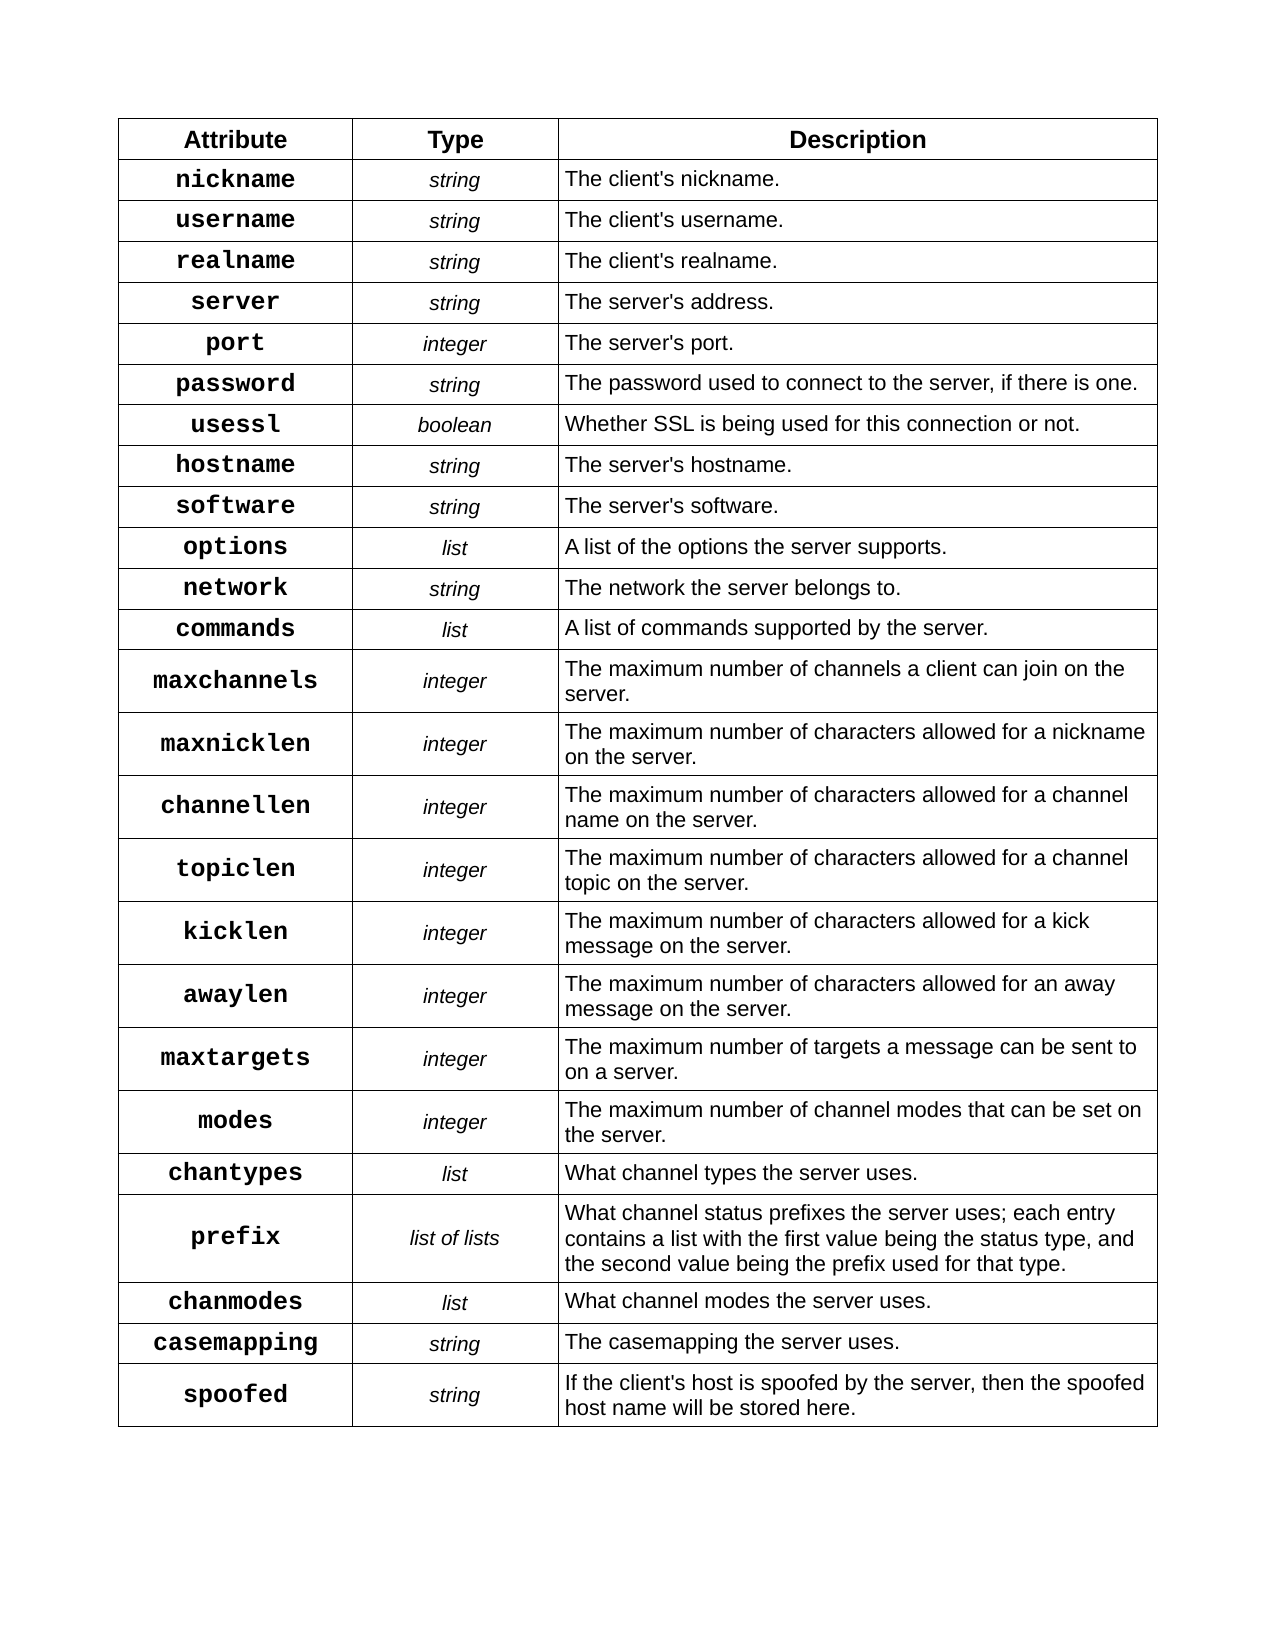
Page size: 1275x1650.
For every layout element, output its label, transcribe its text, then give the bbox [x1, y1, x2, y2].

table_cell The client's nickname. [559, 160, 1157, 200]
table_cell What channel modes the server uses. [559, 1283, 1157, 1322]
table_cell The server's hostname. [559, 446, 1157, 486]
table_cell integer [353, 324, 558, 363]
table_cell string [353, 242, 558, 282]
table_cell maxchannels [119, 650, 352, 712]
table_cell string [353, 1324, 558, 1363]
table_cell boolean [353, 405, 558, 445]
table_cell string [353, 1364, 558, 1426]
table_cell The maximum number of channels a client can join on the server. [559, 650, 1157, 712]
table_cell network [119, 569, 352, 608]
table_cell software [119, 487, 352, 527]
table_cell The server's port. [559, 324, 1157, 363]
table_cell The maximum number of characters allowed for a nickname on the server. [559, 713, 1157, 775]
table_cell topiclen [119, 839, 352, 901]
table_cell integer [353, 650, 558, 712]
table_cell integer [353, 713, 558, 775]
table_cell prefix [119, 1195, 352, 1282]
table_cell integer [353, 965, 558, 1027]
table_cell The server's address. [559, 283, 1157, 323]
table_cell server [119, 283, 352, 323]
table_cell The maximum number of characters allowed for an away message on the server. [559, 965, 1157, 1027]
table_cell The maximum number of characters allowed for a kick message on the server. [559, 902, 1157, 964]
table_cell The password used to connect to the server, if there is one. [559, 365, 1157, 404]
table_cell What channel types the server uses. [559, 1154, 1157, 1193]
table_cell string [353, 160, 558, 200]
table_cell realname [119, 242, 352, 282]
table_cell integer [353, 776, 558, 838]
table_cell maxtargets [119, 1028, 352, 1090]
table_cell list of lists [353, 1195, 558, 1282]
table_cell chantypes [119, 1154, 352, 1193]
table_cell usessl [119, 405, 352, 445]
table_cell hostname [119, 446, 352, 486]
table_cell channellen [119, 776, 352, 838]
table_cell list [353, 528, 558, 568]
table_cell If the client's host is spoofed by the server, then the spoofed host name will be stored here. [559, 1364, 1157, 1426]
table_cell awaylen [119, 965, 352, 1027]
table_cell password [119, 365, 352, 404]
table_header Type [353, 119, 558, 159]
table_cell integer [353, 1028, 558, 1090]
table_cell modes [119, 1091, 352, 1153]
table_cell string [353, 446, 558, 486]
table_cell The client's username. [559, 201, 1157, 241]
table_cell The maximum number of channel modes that can be set on the server. [559, 1091, 1157, 1153]
table_cell The casemapping the server uses. [559, 1324, 1157, 1363]
table_cell list [353, 1154, 558, 1193]
table_cell The maximum number of characters allowed for a channel name on the server. [559, 776, 1157, 838]
table_header Description [559, 119, 1157, 159]
table_cell Whether SSL is being used for this connection or not. [559, 405, 1157, 445]
table_cell kicklen [119, 902, 352, 964]
table_cell A list of the options the server supports. [559, 528, 1157, 568]
table_header Attribute [119, 119, 352, 159]
table_cell The server's software. [559, 487, 1157, 527]
table_cell commands [119, 610, 352, 649]
table_cell string [353, 201, 558, 241]
table_cell The network the server belongs to. [559, 569, 1157, 608]
table_cell string [353, 569, 558, 608]
table_cell port [119, 324, 352, 363]
table_cell username [119, 201, 352, 241]
table_cell integer [353, 902, 558, 964]
table_cell casemapping [119, 1324, 352, 1363]
table_cell chanmodes [119, 1283, 352, 1322]
table_cell What channel status prefixes the server uses; each entry contains a list with the first value being the status type, and the second value being the prefix used for that type. [559, 1195, 1157, 1282]
table_cell The client's realname. [559, 242, 1157, 282]
table_cell options [119, 528, 352, 568]
table_cell list [353, 1283, 558, 1322]
table_cell The maximum number of targets a message can be sent to on a server. [559, 1028, 1157, 1090]
table_cell string [353, 283, 558, 323]
table_cell spoofed [119, 1364, 352, 1426]
table_cell The maximum number of characters allowed for a channel topic on the server. [559, 839, 1157, 901]
table_cell string [353, 487, 558, 527]
table_cell nickname [119, 160, 352, 200]
table_cell maxnicklen [119, 713, 352, 775]
table_cell integer [353, 1091, 558, 1153]
table_cell list [353, 610, 558, 649]
table_cell A list of commands supported by the server. [559, 610, 1157, 649]
table_cell integer [353, 839, 558, 901]
table_cell string [353, 365, 558, 404]
